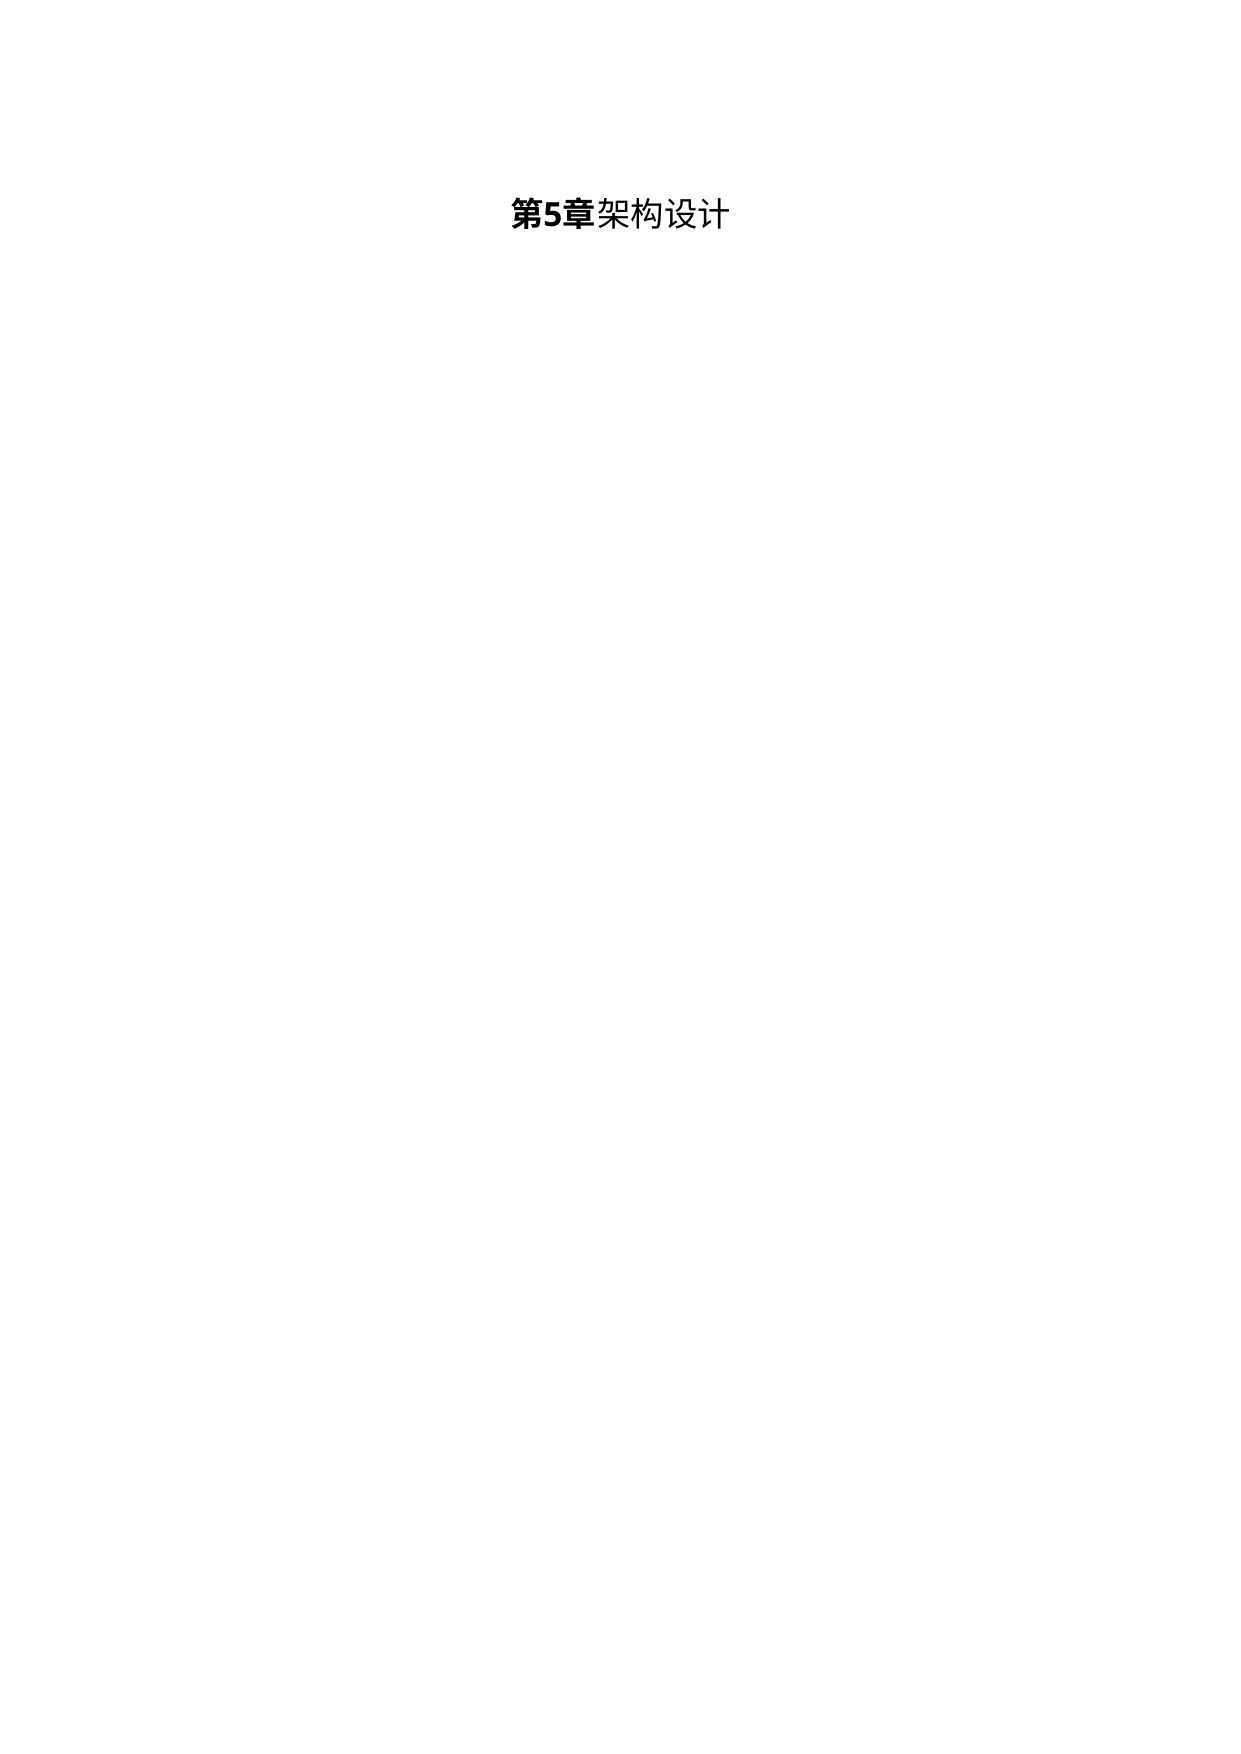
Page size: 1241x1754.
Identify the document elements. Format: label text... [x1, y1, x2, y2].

subtitle 架构设计 [118, 188, 1122, 236]
